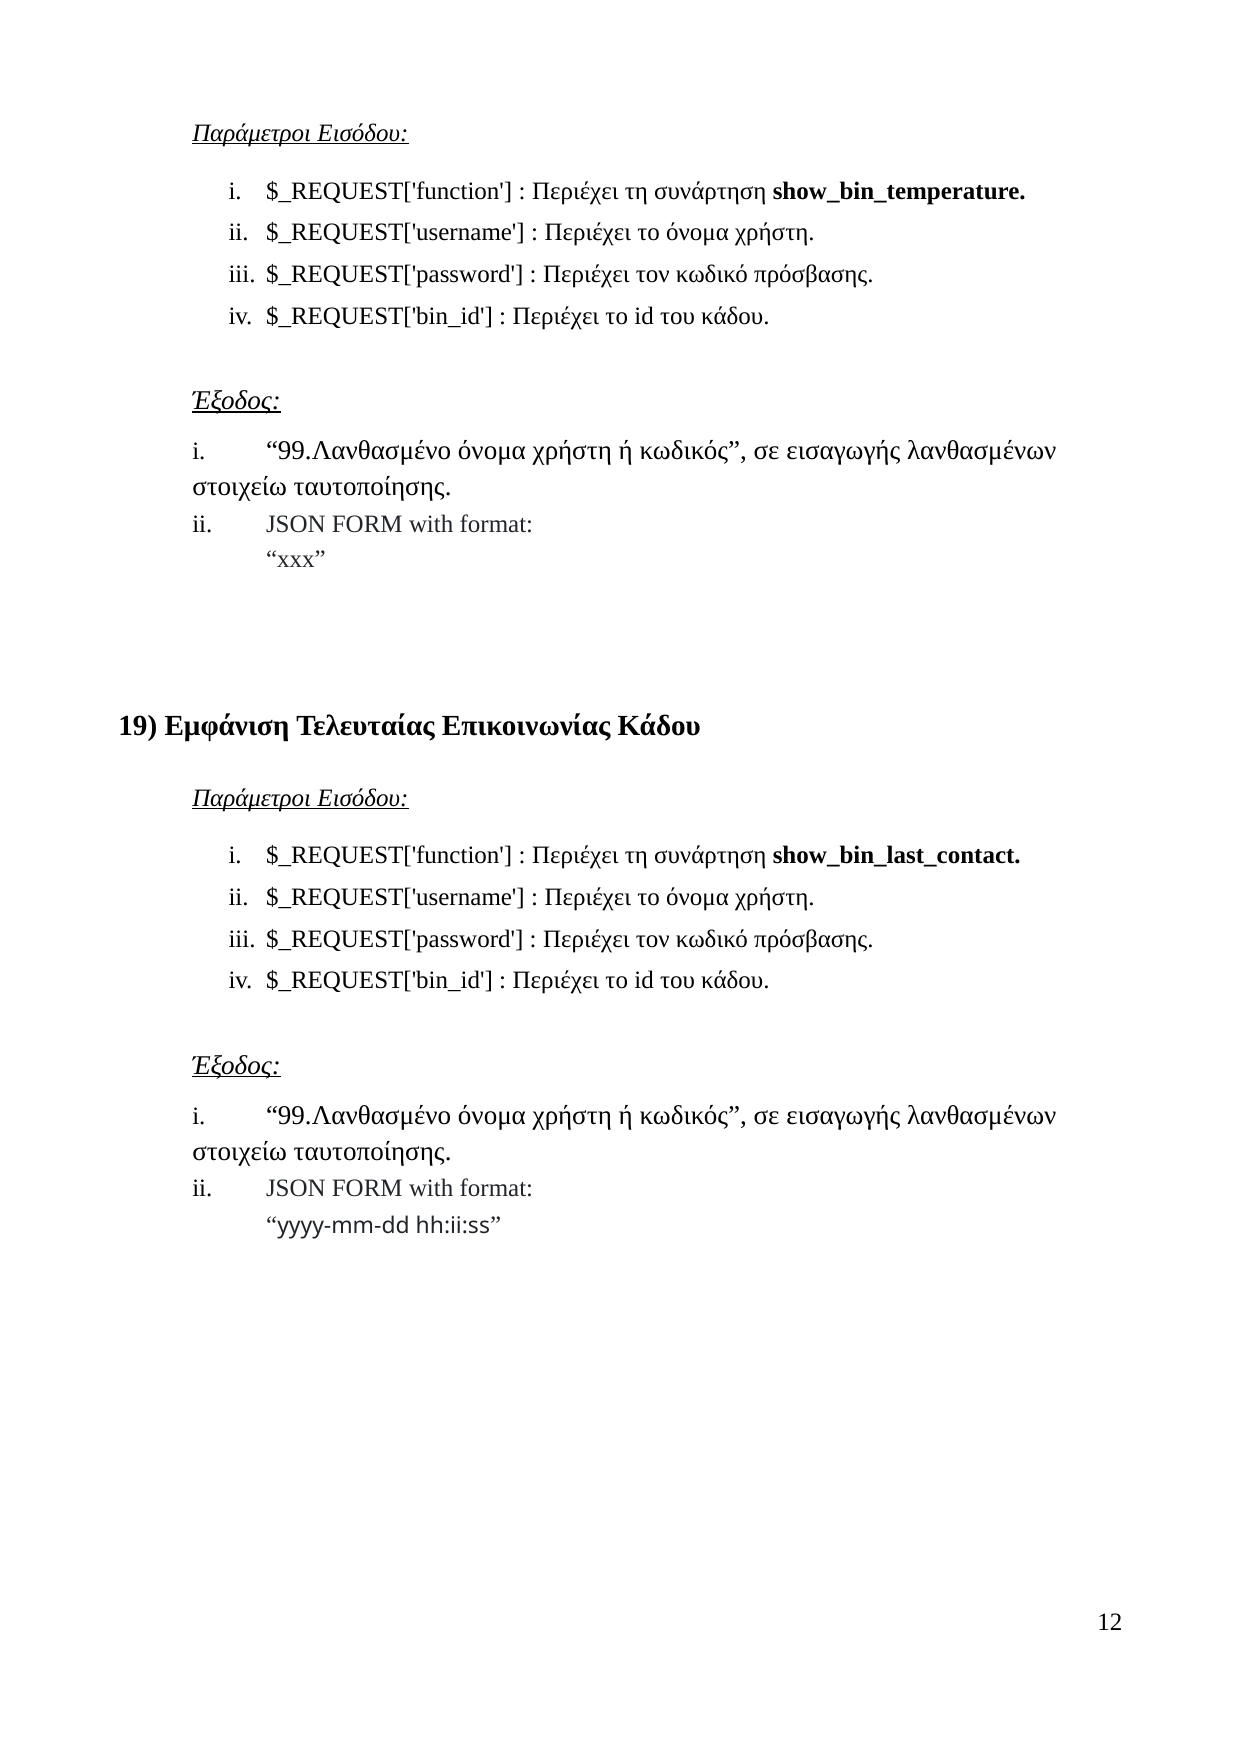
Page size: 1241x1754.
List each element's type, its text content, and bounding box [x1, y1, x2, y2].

subtitle Παράμετροι Εισόδου: [192, 118, 1122, 147]
list JSON FORM with format: [192, 509, 1122, 537]
list $_REQUEST['username'] : Περιέχει το όνομα χρήστη. [228, 217, 1122, 246]
list JSON FORM with format: [192, 1173, 1122, 1202]
list $_REQUEST['bin_id'] : Περιέχει το id του κάδου. [228, 966, 1122, 994]
list $_REQUEST['username'] : Περιέχει το όνομα χρήστη. [228, 882, 1122, 911]
list $_REQUEST['bin_id'] : Περιέχει το id του κάδου. [228, 301, 1122, 329]
list $_REQUEST['function'] : Περιέχει τη συνάρτηση show_bin_temperature. [228, 176, 1122, 204]
list “99.Λανθασμένο όνομα χρήστη ή κωδικός”, σε εισαγωγής λανθασμένων στοιχείω ταυτοποίησης. [192, 434, 1122, 501]
text “yyyy-mm-dd hh:ii:ss” [192, 1209, 1122, 1240]
list “99.Λανθασμένο όνομα χρήστη ή κωδικός”, σε εισαγωγής λανθασμένων στοιχείω ταυτοποίησης. [192, 1099, 1122, 1166]
text Έξοδος: [192, 384, 1122, 415]
list $_REQUEST['function'] : Περιέχει τη συνάρτηση show_bin_last_contact. [228, 841, 1122, 869]
text “xxx” [192, 544, 1122, 573]
subtitle 19) Εμφάνιση Τελευταίας Επικοινωνίας Κάδου [118, 708, 1122, 742]
list $_REQUEST['password'] : Περιέχει τον κωδικό πρόσβασης. [228, 924, 1122, 953]
subtitle Παράμετροι Εισόδου: [192, 783, 1122, 812]
list $_REQUEST['password'] : Περιέχει τον κωδικό πρόσβασης. [228, 259, 1122, 288]
text Έξοδος: [192, 1049, 1122, 1080]
